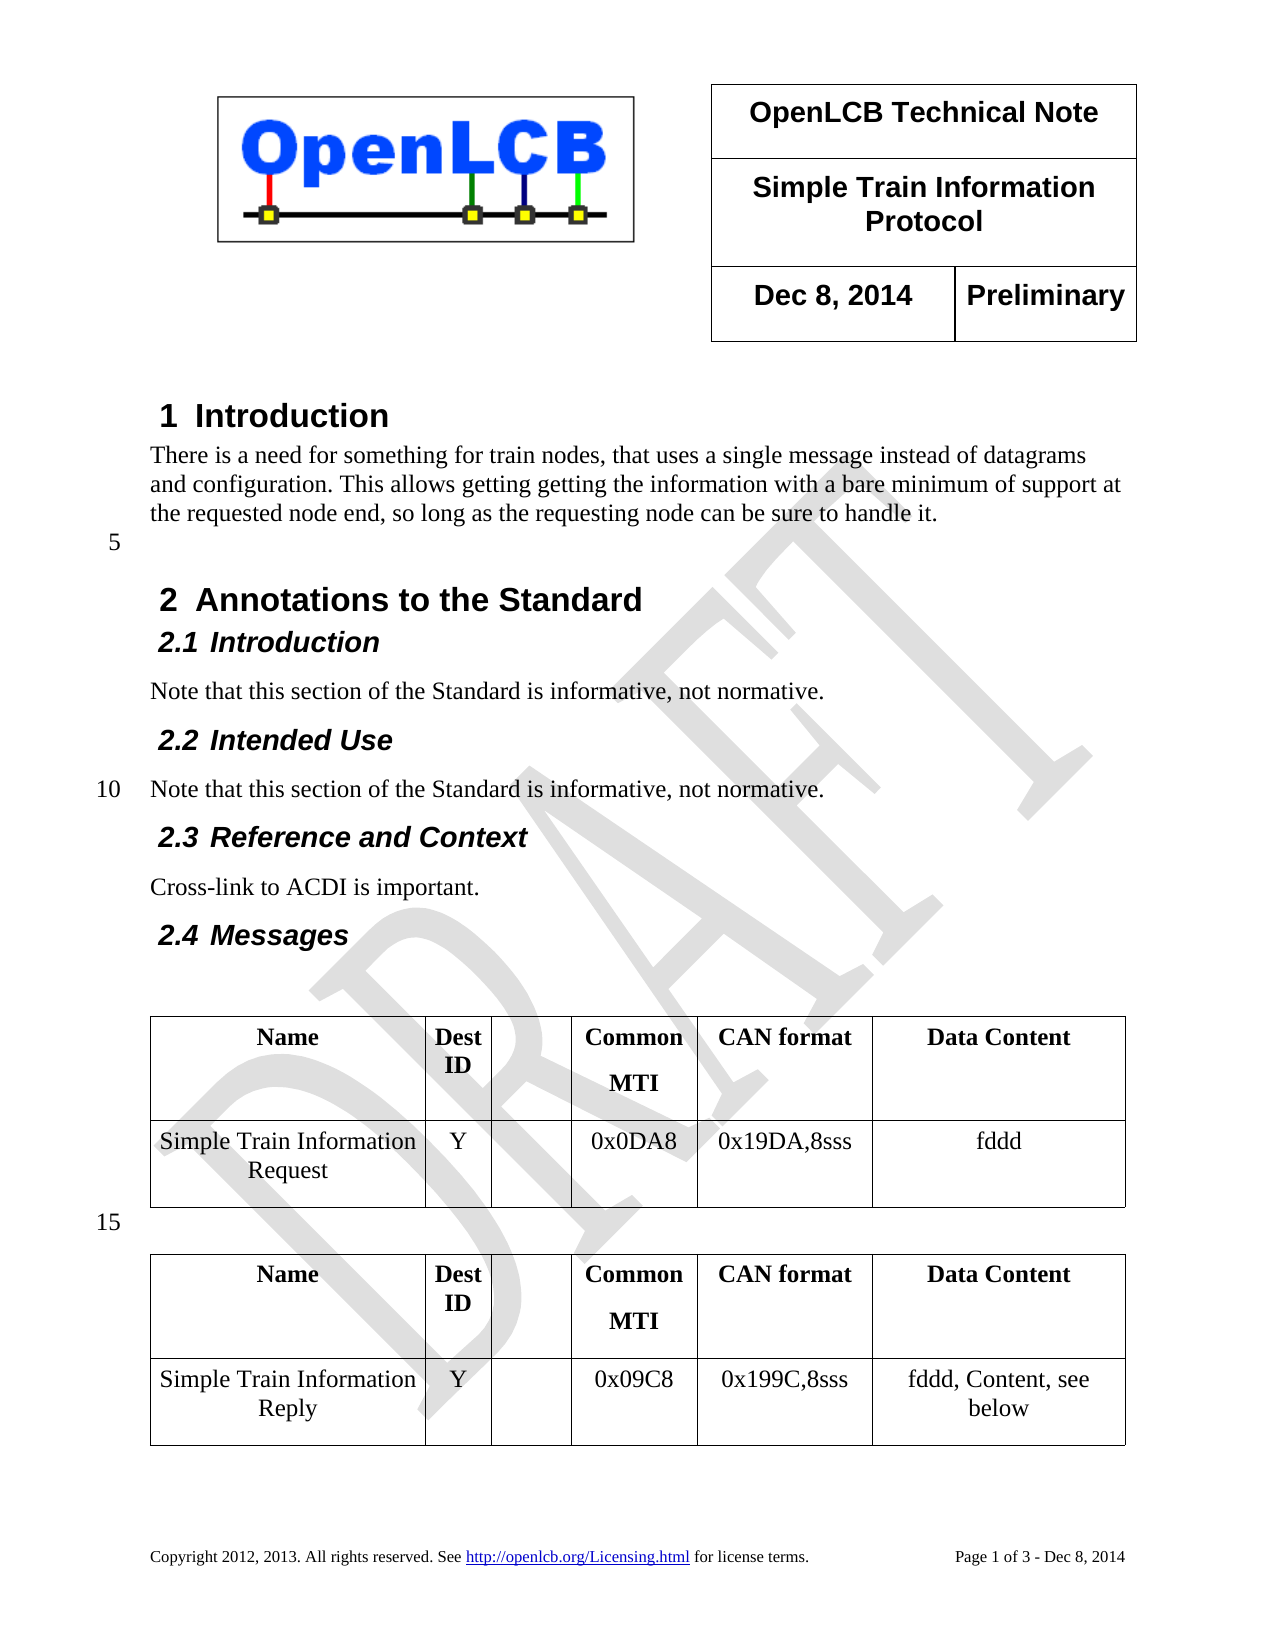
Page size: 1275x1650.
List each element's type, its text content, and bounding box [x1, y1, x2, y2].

table_cell [492, 1139, 560, 1207]
subtitle [813, 820, 1125, 854]
table_cell Y [426, 1121, 491, 1207]
table_cell 0x09C8 [572, 1359, 697, 1445]
subtitle [707, 935, 748, 952]
subtitle [612, 820, 803, 854]
table_cell 0x19DA,8sss [698, 1121, 872, 1207]
table_header Name [151, 1017, 425, 1120]
text Note that this section of the Standard is informative, not normative. [970, 676, 1125, 705]
text Note that this section of the Standard is informative, not normative. [801, 774, 1033, 803]
table_cell 0x0DA8 [572, 1121, 697, 1207]
subtitle [752, 625, 908, 658]
table_header Common MTI [572, 1255, 697, 1358]
table_header [539, 1017, 571, 1069]
text Note that this section of the Standard is informative, not normative. [150, 774, 520, 803]
picture [216, 95, 636, 244]
table_header Dest ID [426, 1017, 491, 1087]
table_cell Simple Train Information Request [212, 1121, 425, 1207]
subtitle Introduction [150, 396, 1125, 434]
subtitle [898, 918, 1125, 952]
table_cell fddd, Content, see below [873, 1359, 1125, 1445]
subtitle Intended Use [150, 723, 705, 756]
table_cell Simple Train Information Request [151, 1121, 249, 1207]
subtitle [818, 723, 1006, 756]
table_header [341, 1255, 425, 1339]
subtitle [620, 918, 701, 952]
subtitle Annotations to the Standard [150, 580, 766, 619]
subtitle [386, 938, 448, 952]
text [588, 872, 673, 900]
table_header [494, 1255, 571, 1358]
text [688, 872, 849, 900]
text Note that this section of the Standard is informative, not normative. [669, 676, 955, 705]
table_cell [492, 1359, 571, 1445]
table_cell [517, 1121, 571, 1175]
subtitle [454, 918, 623, 952]
table_header CAN format [698, 1255, 872, 1358]
text Cross-link to ACDI is important. [150, 872, 587, 900]
table_header Name [151, 1255, 400, 1358]
subtitle Introduction [150, 625, 673, 658]
subtitle Reference and Context [150, 820, 556, 854]
table_cell Y [426, 1360, 491, 1445]
subtitle [756, 918, 882, 952]
subtitle [680, 625, 768, 658]
subtitle Messages [150, 918, 382, 952]
subtitle [1017, 723, 1125, 756]
text [865, 872, 1125, 900]
text Note that this section of the Standard is informative, not normative. [1047, 774, 1125, 803]
table_header Dest ID [426, 1073, 473, 1120]
text Note that this section of the Standard is informative, not normative. [544, 774, 752, 803]
table_cell Simple Train Information Reply [151, 1359, 425, 1445]
subtitle [919, 625, 1125, 658]
table_cell fddd [873, 1121, 1125, 1207]
table_header [502, 1082, 571, 1120]
subtitle [552, 820, 606, 854]
text There is a need for something for train nodes, that uses a single message instead of datagrams and configuration. This allows getting getting the information with a bare minimum of support at the requested node end, so long as the requesting node can be sure to handle it. [150, 440, 1125, 527]
subtitle [874, 580, 1125, 619]
table_header Data Content [873, 1255, 1125, 1358]
table_header CAN format [698, 1017, 872, 1120]
table_header Data Content [873, 1017, 1125, 1120]
table_header [492, 1017, 515, 1077]
subtitle [757, 580, 869, 619]
table_cell 0x199C,8sss [698, 1359, 872, 1445]
table_header Dest ID [426, 1255, 491, 1358]
table_header Common MTI [572, 1017, 697, 1120]
text Note that this section of the Standard is informative, not normative. [150, 676, 654, 705]
subtitle [716, 723, 819, 756]
